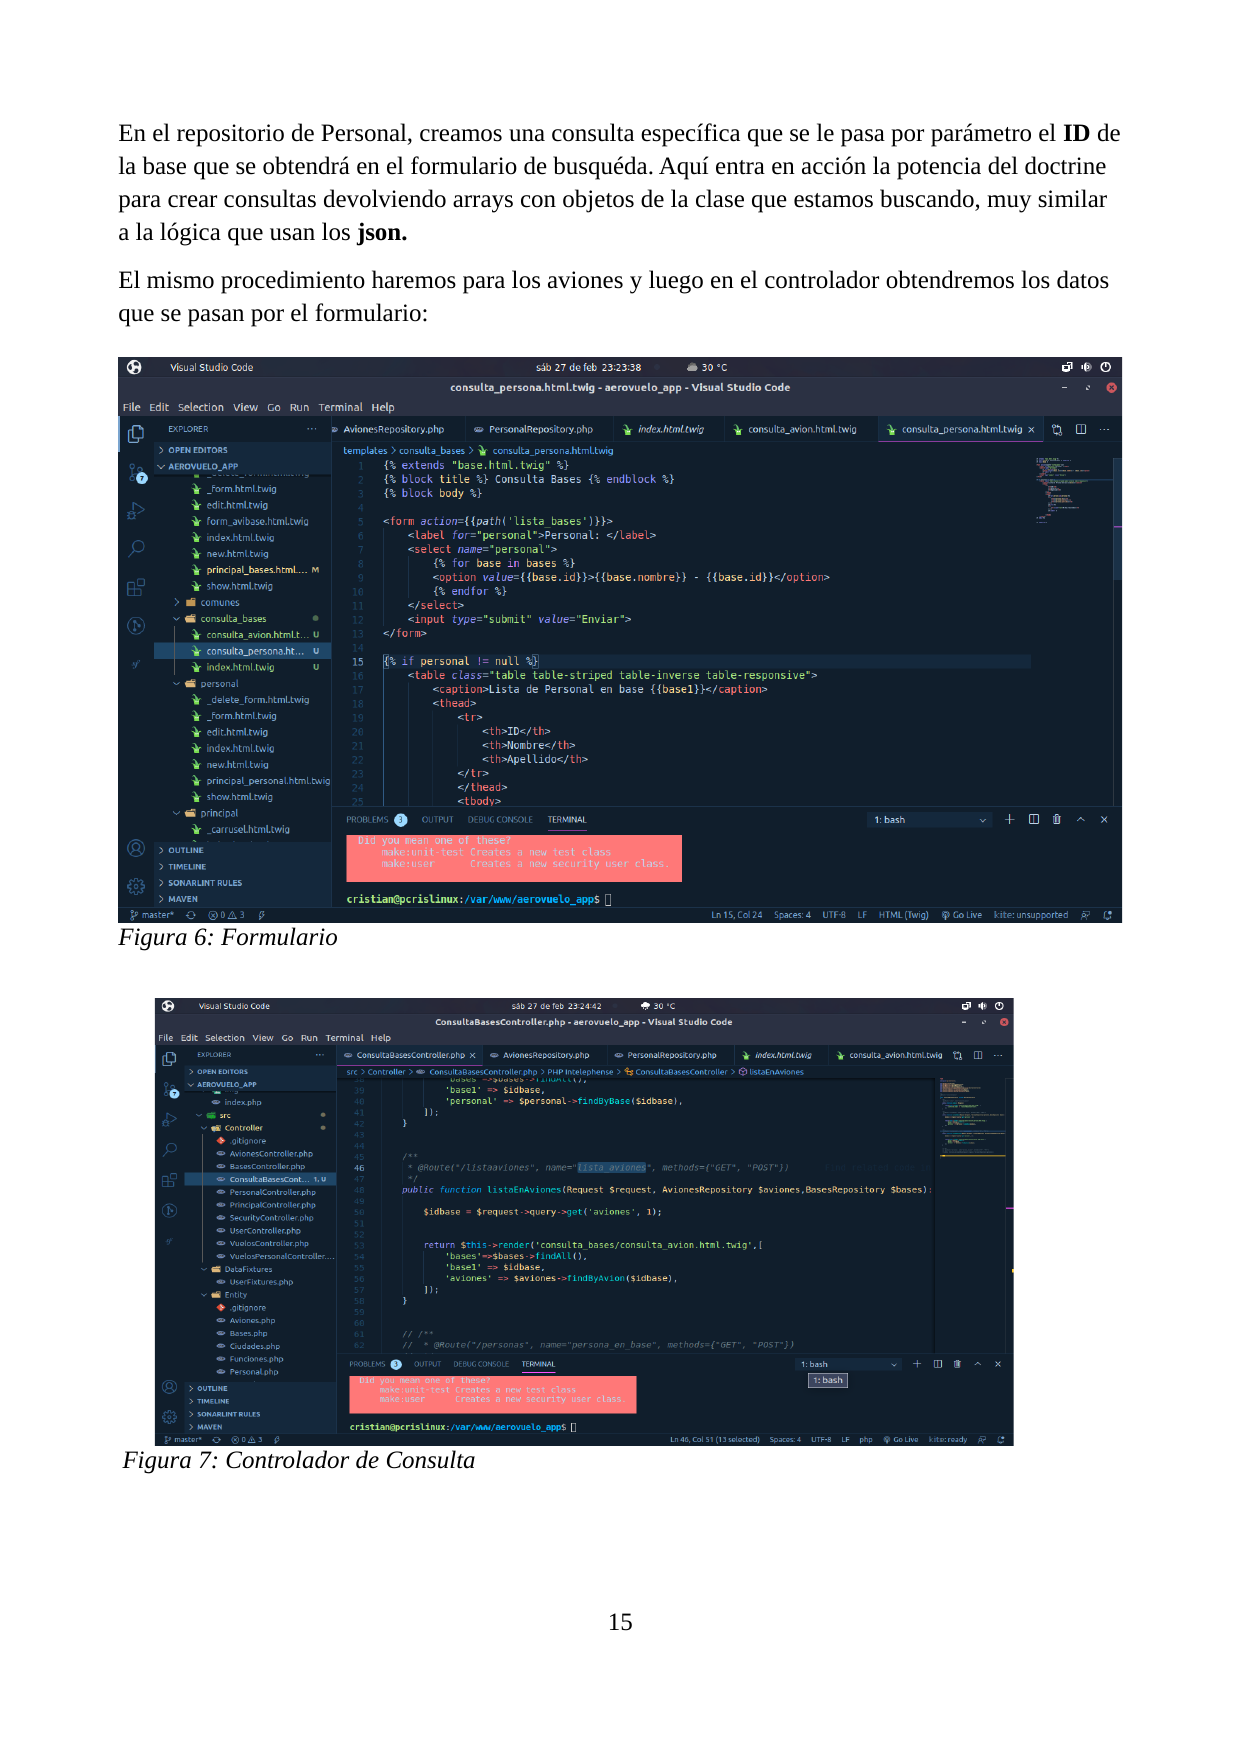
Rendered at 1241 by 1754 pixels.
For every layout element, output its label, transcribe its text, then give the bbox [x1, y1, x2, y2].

text Figura 7: Controlador de Consulta [122, 998, 1046, 1474]
text Figura 6: Formulario [118, 923, 1122, 951]
text El mismo procedimiento haremos para los aviones y luego en el controlador obtendremos los datos que se pasan por el formulario: [118, 265, 1122, 327]
text En el repositorio de Personal, creamos una consulta específica que se le pasa por parámetro el ID de la base que se obtendrá en el formulario de busquéda. Aquí entra en acción la potencia del doctrine para crear consultas devolviendo arrays con objetos de la clase que estamos buscando, muy similar a la lógica que usan los json. [118, 118, 1122, 246]
picture [118, 357, 1123, 923]
picture [154, 998, 1014, 1446]
